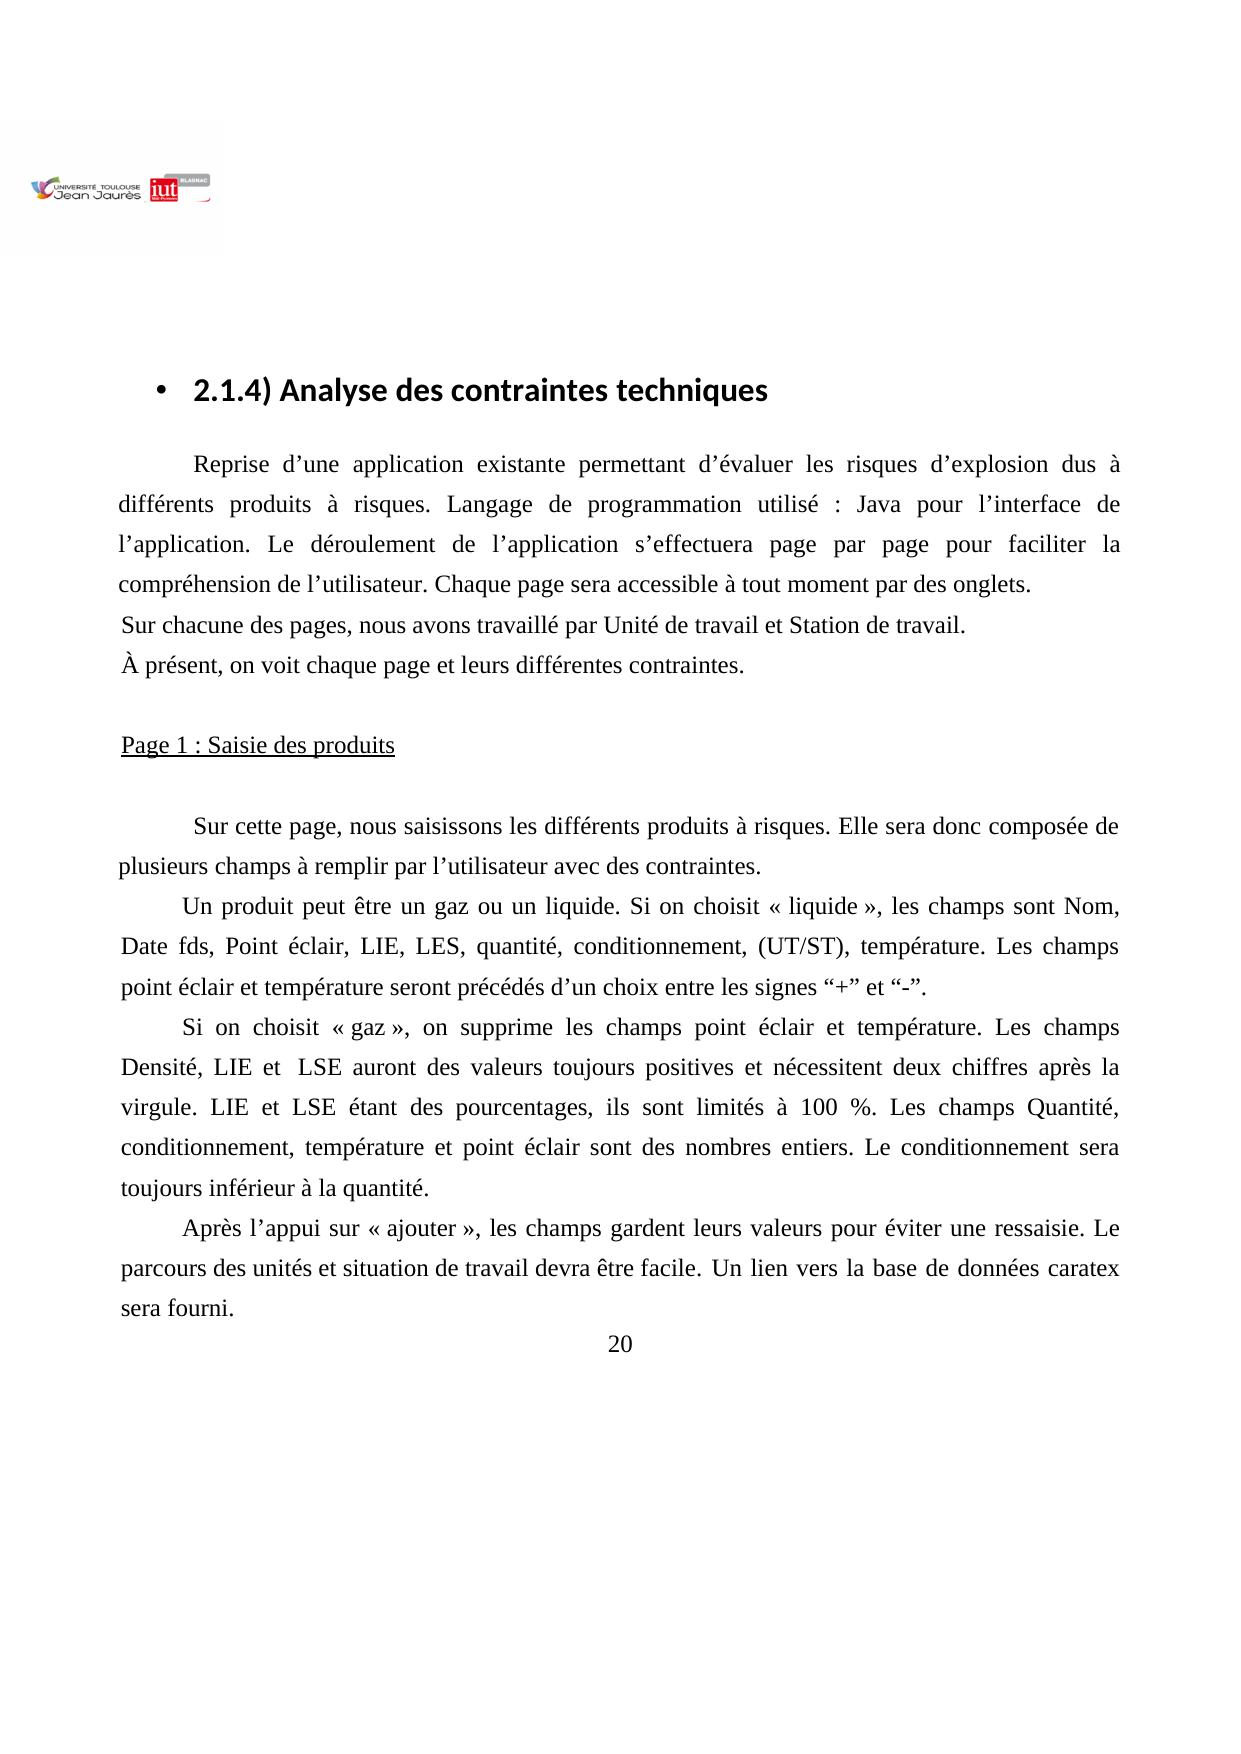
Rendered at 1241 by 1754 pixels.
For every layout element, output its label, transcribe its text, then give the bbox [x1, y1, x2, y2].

text Si on choisit « gaz », on supprime les champs point éclair et température. Les champs Densité, LIE et LSE auront des valeurs toujours positives et nécessitent deux chiffres après la virgule. LIE et LSE étant des pourcentages, ils sont limités à 100 %. Les champs Quantité, conditionnement, température et point éclair sont des nombres entiers. Le conditionnement sera toujours inférieur à la quantité. [121, 1012, 1120, 1201]
list 2.1.4) Analyse des contraintes techniques [156, 369, 1122, 410]
text Sur cette page, nous saisissons les différents produits à risques. Elle sera donc composée de plusieurs champs à remplir par l’utilisateur avec des contraintes. [118, 811, 1120, 880]
text Reprise d’une application existante permettant d’évaluer les risques d’explosion dus à différents produits à risques. Langage de programmation utilisé : Java pour l’interface de l’application. Le déroulement de l’application s’effectuera page par page pour faciliter la compréhension de l’utilisateur. Chaque page sera accessible à tout moment par des onglets. [118, 449, 1121, 598]
text Après l’appui sur « ajouter », les champs gardent leurs valeurs pour éviter une ressaisie. Le parcours des unités et situation de travail devra être facile. Un lien vers la base de données caratex sera fourni. [121, 1213, 1120, 1322]
text Sur chacune des pages, nous avons travaillé par Unité de travail et Station de travail. [121, 610, 1120, 638]
text À présent, on voit chaque page et leurs différentes contraintes. [121, 650, 1120, 679]
text Un produit peut être un gaz ou un liquide. Si on choisit « liquide », les champs sont Nom, Date fds, Point éclair, LIE, LES, quantité, conditionnement, (UT/ST), température. Les champs point éclair et température seront précédés d’un choix entre les signes “+” et “-”. [121, 891, 1120, 1000]
picture [0, 121, 226, 254]
text Page 1 : Saisie des produits [121, 730, 1120, 759]
